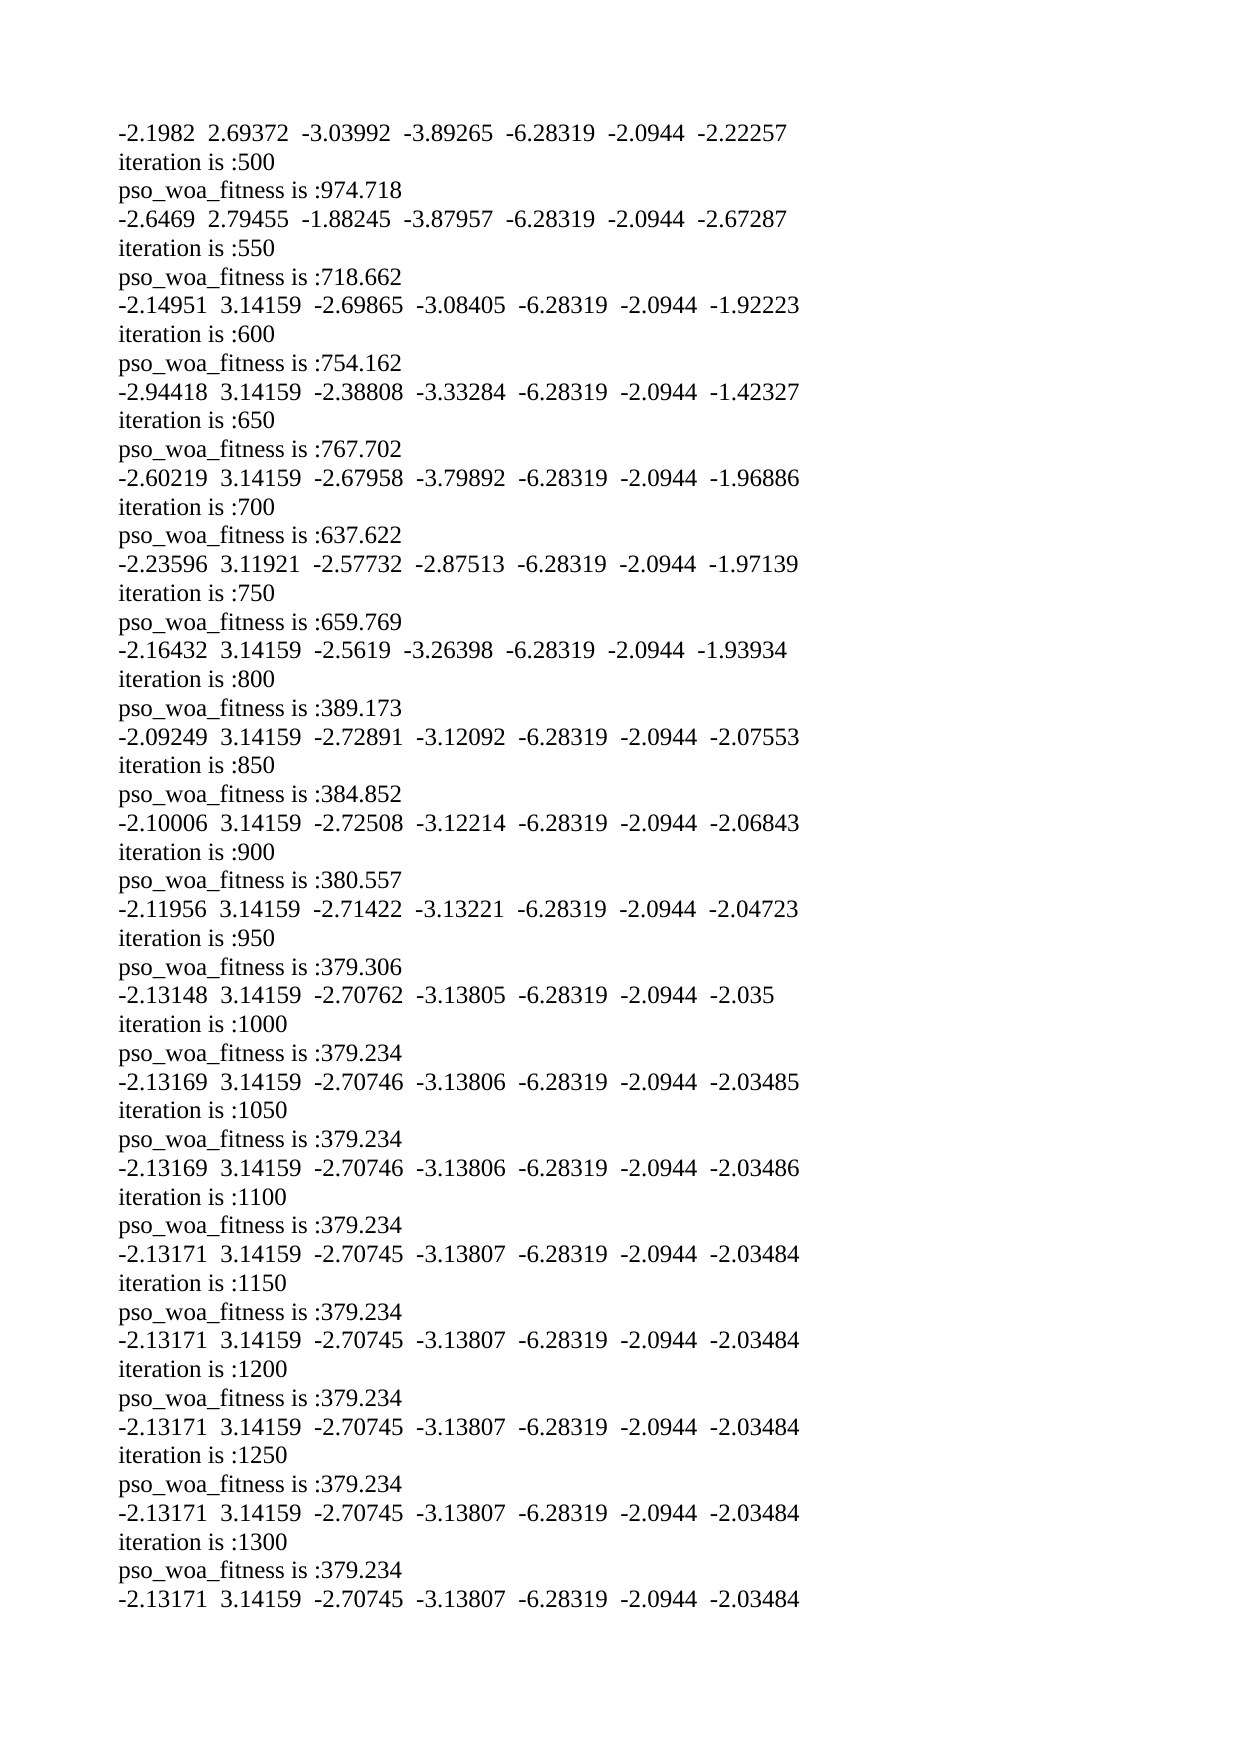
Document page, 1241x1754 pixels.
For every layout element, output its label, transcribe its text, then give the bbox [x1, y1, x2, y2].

text -2.60219 3.14159 -2.67958 -3.79892 -6.28319 -2.0944 -1.96886 [118, 463, 1122, 492]
text iteration is :1200 [118, 1354, 1122, 1383]
text -2.23596 3.11921 -2.57732 -2.87513 -6.28319 -2.0944 -1.97139 [118, 549, 1122, 578]
text iteration is :1150 [118, 1268, 1122, 1297]
text pso_woa_fitness is :974.718 [118, 176, 1122, 204]
text -2.13171 3.14159 -2.70745 -3.13807 -6.28319 -2.0944 -2.03484 [118, 1498, 1122, 1527]
text iteration is :600 [118, 319, 1122, 348]
text -2.13169 3.14159 -2.70746 -3.13806 -6.28319 -2.0944 -2.03486 [118, 1153, 1122, 1182]
text -2.14951 3.14159 -2.69865 -3.08405 -6.28319 -2.0944 -1.92223 [118, 291, 1122, 319]
text iteration is :850 [118, 751, 1122, 779]
text -2.1982 2.69372 -3.03992 -3.89265 -6.28319 -2.0944 -2.22257 [118, 118, 1122, 147]
text iteration is :500 [118, 147, 1122, 176]
text pso_woa_fitness is :379.234 [118, 1556, 1122, 1584]
text -2.94418 3.14159 -2.38808 -3.33284 -6.28319 -2.0944 -1.42327 [118, 377, 1122, 406]
text pso_woa_fitness is :379.234 [118, 1124, 1122, 1153]
text -2.13171 3.14159 -2.70745 -3.13807 -6.28319 -2.0944 -2.03484 [118, 1326, 1122, 1354]
text iteration is :1000 [118, 1009, 1122, 1038]
text -2.11956 3.14159 -2.71422 -3.13221 -6.28319 -2.0944 -2.04723 [118, 894, 1122, 923]
text iteration is :800 [118, 664, 1122, 693]
text -2.13169 3.14159 -2.70746 -3.13806 -6.28319 -2.0944 -2.03485 [118, 1067, 1122, 1096]
text iteration is :1100 [118, 1182, 1122, 1211]
text pso_woa_fitness is :380.557 [118, 866, 1122, 894]
text pso_woa_fitness is :389.173 [118, 693, 1122, 722]
text pso_woa_fitness is :718.662 [118, 262, 1122, 291]
text pso_woa_fitness is :379.306 [118, 952, 1122, 981]
text -2.16432 3.14159 -2.5619 -3.26398 -6.28319 -2.0944 -1.93934 [118, 636, 1122, 664]
text iteration is :550 [118, 233, 1122, 262]
text pso_woa_fitness is :754.162 [118, 348, 1122, 377]
text pso_woa_fitness is :637.622 [118, 521, 1122, 549]
text iteration is :900 [118, 837, 1122, 866]
text iteration is :700 [118, 492, 1122, 521]
text pso_woa_fitness is :379.234 [118, 1211, 1122, 1239]
text pso_woa_fitness is :379.234 [118, 1469, 1122, 1498]
text pso_woa_fitness is :379.234 [118, 1383, 1122, 1412]
text pso_woa_fitness is :384.852 [118, 779, 1122, 808]
text -2.13171 3.14159 -2.70745 -3.13807 -6.28319 -2.0944 -2.03484 [118, 1412, 1122, 1441]
text iteration is :750 [118, 578, 1122, 607]
text iteration is :1300 [118, 1527, 1122, 1556]
text pso_woa_fitness is :379.234 [118, 1038, 1122, 1067]
text iteration is :950 [118, 923, 1122, 952]
text pso_woa_fitness is :659.769 [118, 607, 1122, 636]
text pso_woa_fitness is :379.234 [118, 1297, 1122, 1326]
text -2.10006 3.14159 -2.72508 -3.12214 -6.28319 -2.0944 -2.06843 [118, 808, 1122, 837]
text -2.09249 3.14159 -2.72891 -3.12092 -6.28319 -2.0944 -2.07553 [118, 722, 1122, 751]
text -2.6469 2.79455 -1.88245 -3.87957 -6.28319 -2.0944 -2.67287 [118, 204, 1122, 233]
text iteration is :1250 [118, 1441, 1122, 1469]
text iteration is :650 [118, 406, 1122, 434]
text iteration is :1050 [118, 1096, 1122, 1124]
text pso_woa_fitness is :767.702 [118, 434, 1122, 463]
text -2.13171 3.14159 -2.70745 -3.13807 -6.28319 -2.0944 -2.03484 [118, 1239, 1122, 1268]
text -2.13148 3.14159 -2.70762 -3.13805 -6.28319 -2.0944 -2.035 [118, 981, 1122, 1009]
text -2.13171 3.14159 -2.70745 -3.13807 -6.28319 -2.0944 -2.03484 [118, 1584, 1122, 1613]
